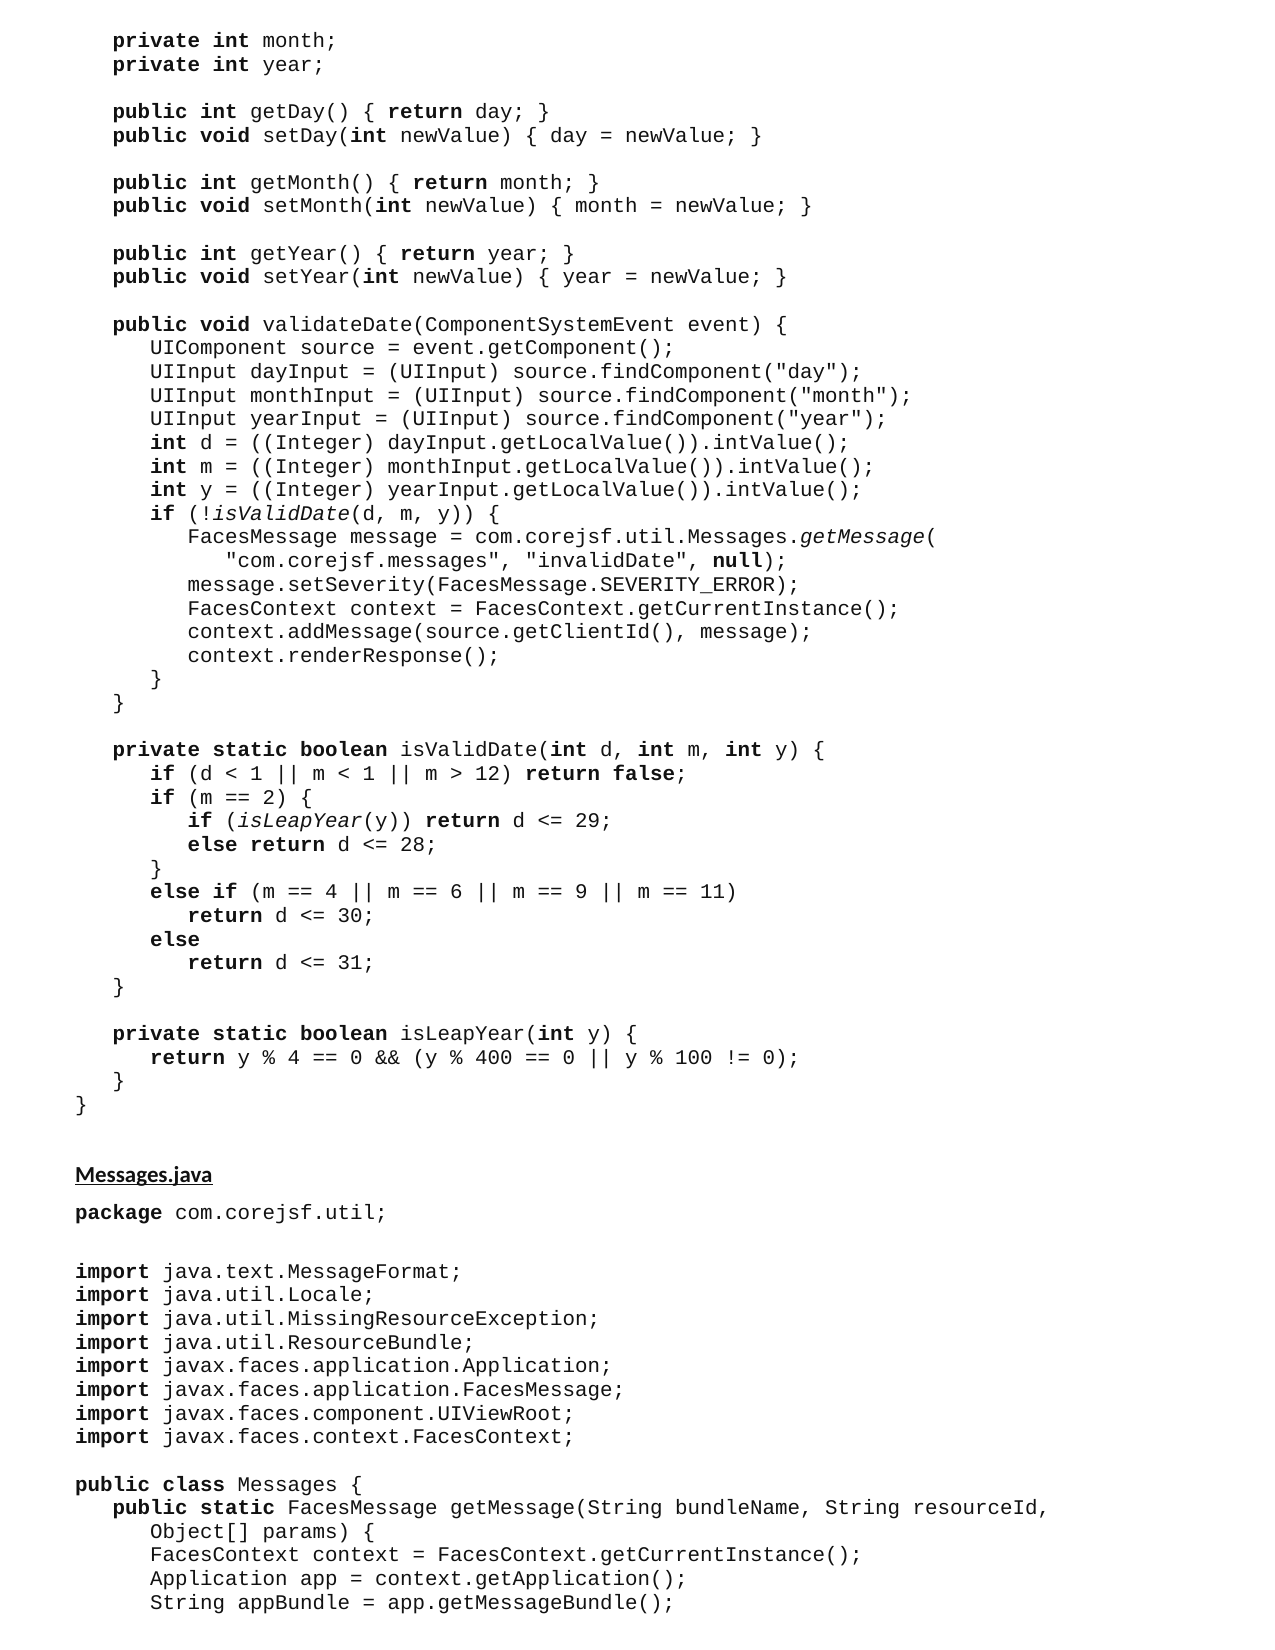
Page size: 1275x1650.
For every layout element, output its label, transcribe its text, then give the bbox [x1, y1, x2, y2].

text public int getYear() { return year; } [75, 243, 1245, 266]
text public void setYear(int newValue) { year = newValue; } [75, 266, 1245, 290]
text } [75, 858, 1245, 881]
text else [75, 928, 1245, 952]
text private int year; [75, 54, 1245, 77]
text int d = ((Integer) dayInput.getLocalValue()).intValue(); [75, 432, 1245, 456]
text return y % 4 == 0 && (y % 400 == 0 || y % 100 != 0); [75, 1047, 1245, 1070]
text return d <= 30; [75, 905, 1245, 928]
text if (m == 2) { [75, 787, 1245, 810]
text import java.text.MessageFormat; [75, 1261, 1245, 1284]
text context.addMessage(source.getClientId(), message); [75, 621, 1245, 645]
text import java.util.MissingResourceException; [75, 1308, 1245, 1332]
text int y = ((Integer) yearInput.getLocalValue()).intValue(); [75, 479, 1245, 503]
text public int getDay() { return day; } [75, 101, 1245, 124]
text return d <= 31; [75, 952, 1245, 976]
text } [75, 976, 1245, 999]
text "com.corejsf.messages", "invalidDate", null); [75, 550, 1245, 574]
text public void setDay(int newValue) { day = newValue; } [75, 124, 1245, 148]
text private static boolean isLeapYear(int y) { [75, 1023, 1245, 1047]
text Application app = context.getApplication(); [75, 1568, 1245, 1592]
text int m = ((Integer) monthInput.getLocalValue()).intValue(); [75, 456, 1245, 479]
text if (isLeapYear(y)) return d <= 29; [75, 810, 1245, 834]
text else if (m == 4 || m == 6 || m == 9 || m == 11) [75, 881, 1245, 905]
text } [75, 692, 1245, 716]
text import javax.faces.application.FacesMessage; [75, 1379, 1245, 1403]
text UIInput yearInput = (UIInput) source.findComponent("year"); [75, 408, 1245, 432]
text } [75, 1070, 1245, 1094]
text import java.util.Locale; [75, 1284, 1245, 1308]
text public void validateDate(ComponentSystemEvent event) { [75, 314, 1245, 337]
text public static FacesMessage getMessage(String bundleName, String resourceId, [75, 1497, 1245, 1521]
text import javax.faces.context.FacesContext; [75, 1426, 1245, 1450]
text public void setMonth(int newValue) { month = newValue; } [75, 196, 1245, 219]
text package com.corejsf.util; [75, 1202, 1245, 1225]
text UIInput dayInput = (UIInput) source.findComponent("day"); [75, 361, 1245, 385]
text import javax.faces.component.UIViewRoot; [75, 1403, 1245, 1426]
text FacesContext context = FacesContext.getCurrentInstance(); [75, 1544, 1245, 1568]
text public int getMonth() { return month; } [75, 172, 1245, 196]
text private static boolean isValidDate(int d, int m, int y) { [75, 739, 1245, 763]
text else return d <= 28; [75, 834, 1245, 858]
text if (!isValidDate(d, m, y)) { [75, 503, 1245, 527]
text public class Messages { [75, 1473, 1245, 1497]
text if (d < 1 || m < 1 || m > 12) return false; [75, 763, 1245, 787]
text Messages.java [75, 1160, 1245, 1188]
text import java.util.ResourceBundle; [75, 1332, 1245, 1355]
text UIInput monthInput = (UIInput) source.findComponent("month"); [75, 385, 1245, 408]
text String appBundle = app.getMessageBundle(); [75, 1592, 1245, 1615]
text message.setSeverity(FacesMessage.SEVERITY_ERROR); [75, 574, 1245, 597]
text } [75, 668, 1245, 692]
text private int month; [75, 30, 1245, 54]
text } [75, 1094, 1245, 1118]
text FacesMessage message = com.corejsf.util.Messages.getMessage( [75, 527, 1245, 550]
text UIComponent source = event.getComponent(); [75, 337, 1245, 361]
text FacesContext context = FacesContext.getCurrentInstance(); [75, 597, 1245, 621]
text import javax.faces.application.Application; [75, 1355, 1245, 1379]
text context.renderResponse(); [75, 645, 1245, 668]
text Object[] params) { [75, 1521, 1245, 1544]
